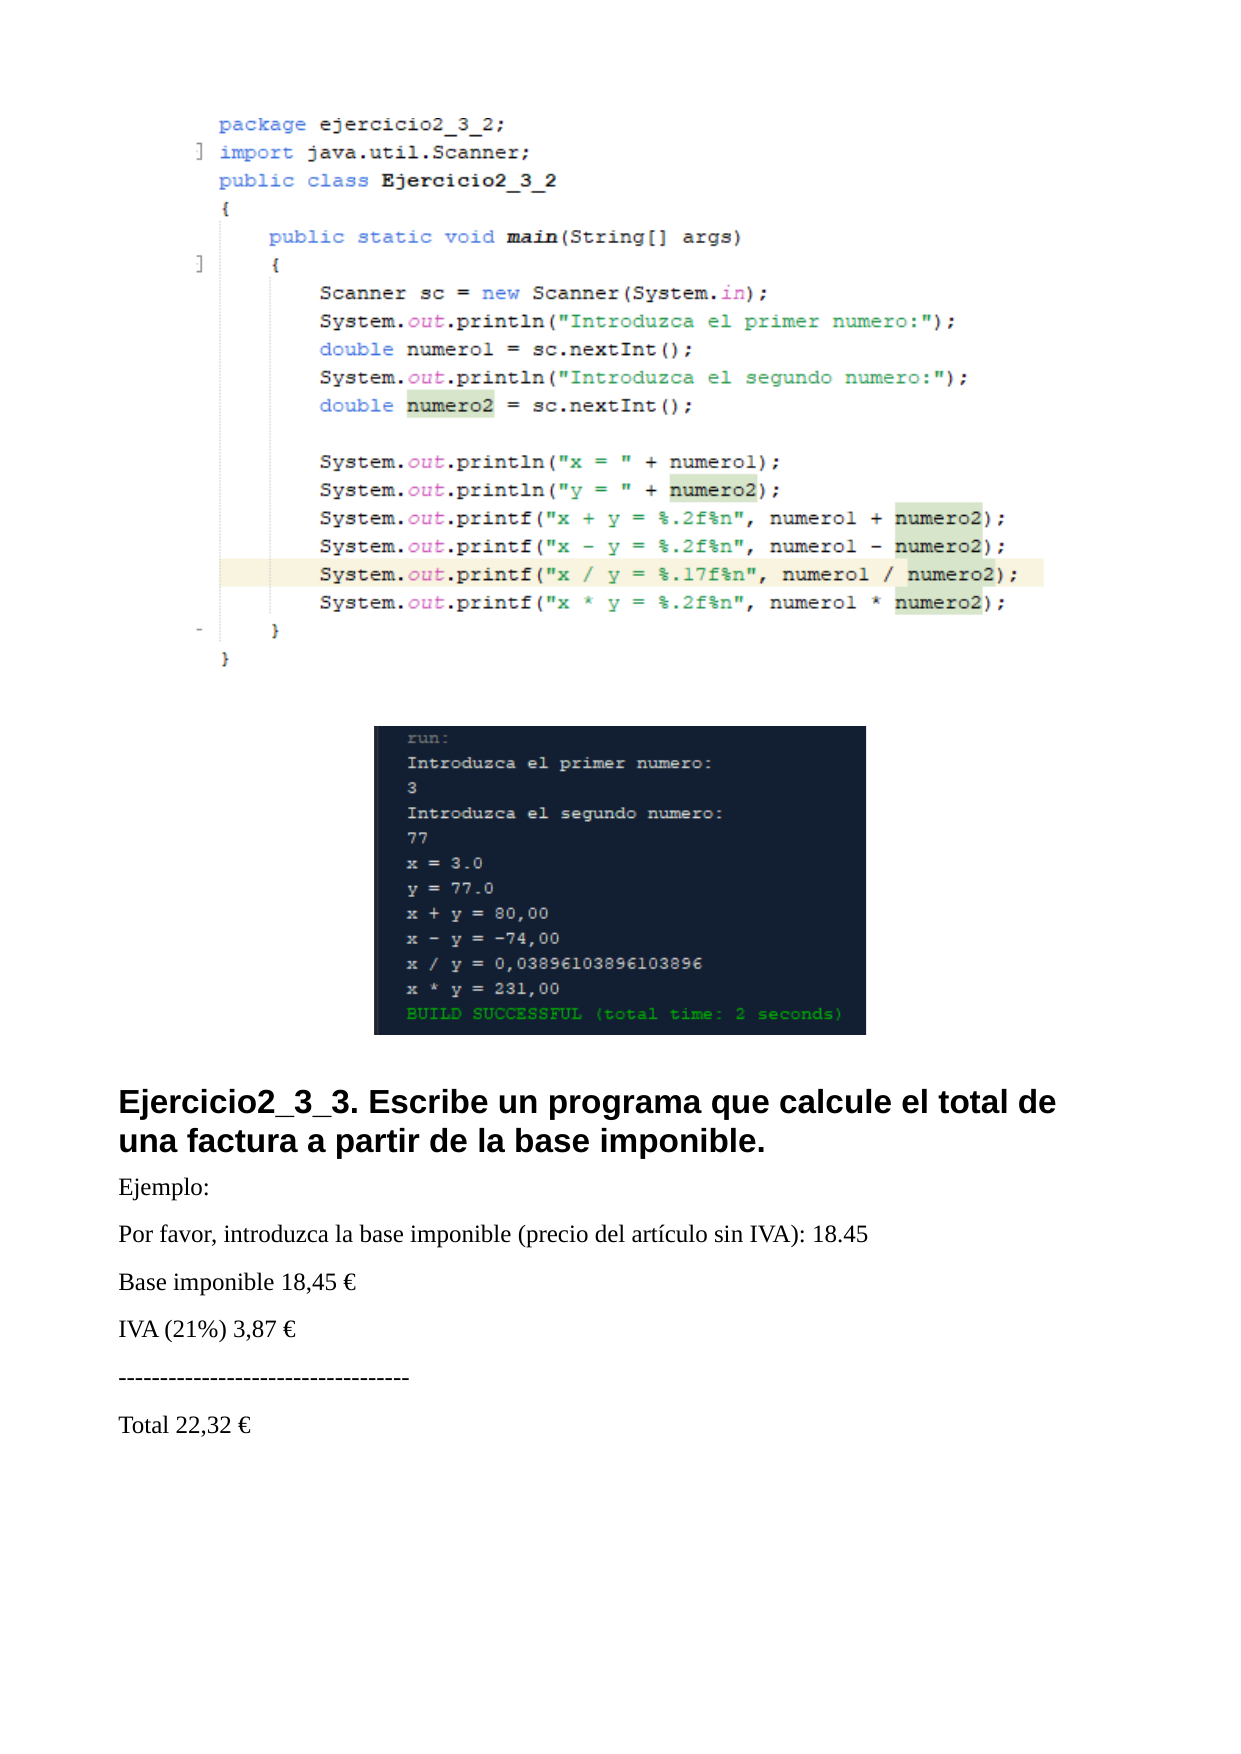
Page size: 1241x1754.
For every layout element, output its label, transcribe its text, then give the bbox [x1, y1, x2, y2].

picture [374, 726, 867, 1035]
text Base imponible 18,45 € [118, 1267, 1122, 1296]
text Ejemplo: [118, 1172, 1122, 1201]
picture [196, 118, 1044, 676]
text Por favor, introduzca la base imponible (precio del artículo sin IVA): 18.45 [118, 1219, 1122, 1248]
text ----------------------------------- [118, 1362, 1122, 1391]
text IVA (21%) 3,87 € [118, 1314, 1122, 1343]
text Total 22,32 € [118, 1410, 1122, 1438]
subtitle Ejercicio2_3_3. Escribe un programa que calcule el total de una factura a partir de la base imponible. [118, 1082, 1122, 1159]
